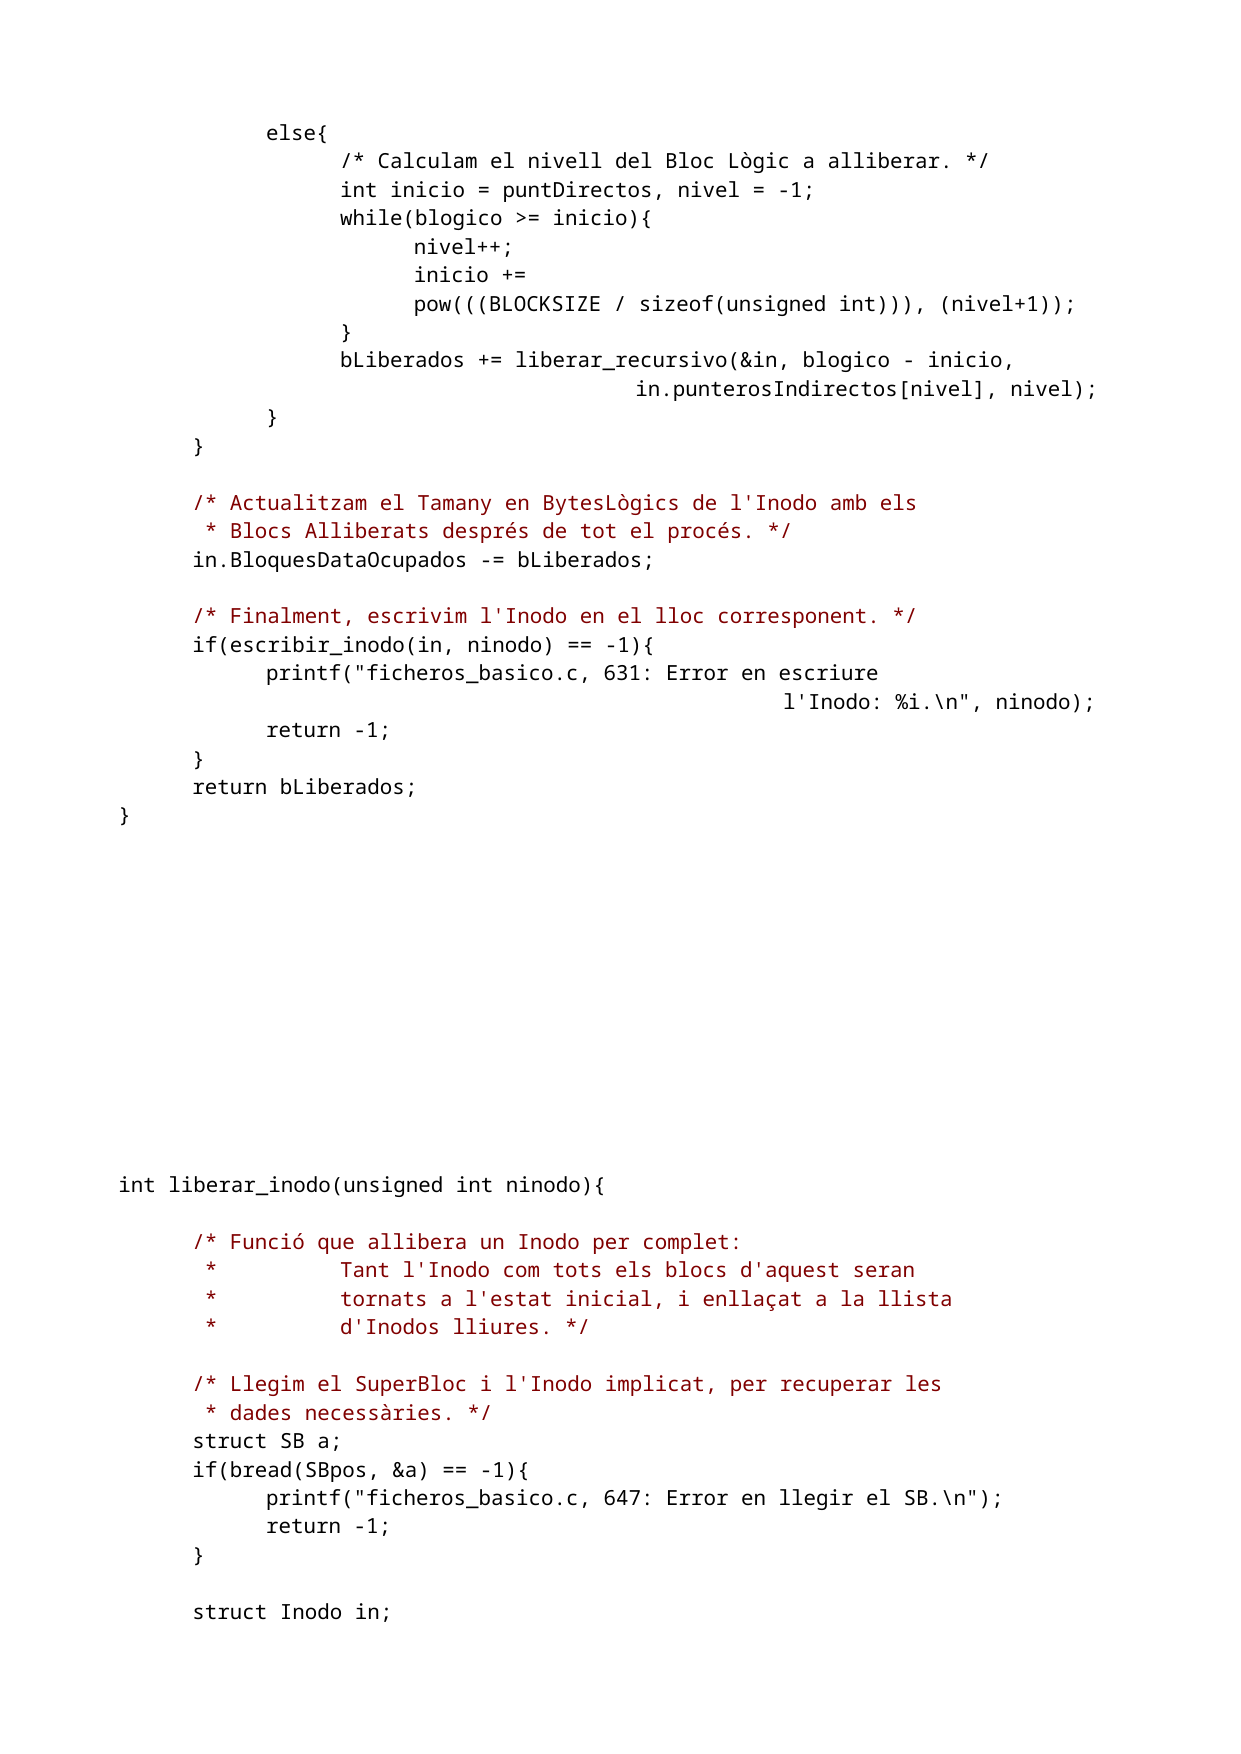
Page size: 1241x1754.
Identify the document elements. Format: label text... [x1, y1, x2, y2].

text int liberar_inodo(unsigned int ninodo){ [118, 1170, 1122, 1199]
text in.BloquesDataOcupados -= bLiberados; [118, 545, 1122, 573]
text return bLiberados; [118, 772, 1122, 801]
text * Tant l'Inodo com tots els blocs d'aquest seran [118, 1256, 1122, 1284]
text /* Llegim el SuperBloc i l'Inodo implicat, per recuperar les [118, 1369, 1122, 1398]
text * tornats a l'estat inicial, i enllaçat a la llista [118, 1284, 1122, 1312]
text /* Calculam el nivell del Bloc Lògic a alliberar. */ [118, 147, 1122, 175]
text } [118, 1540, 1122, 1568]
text return -1; [118, 715, 1122, 744]
text while(blogico >= inicio){ [118, 203, 1122, 232]
text * Blocs Alliberats després de tot el procés. */ [118, 516, 1122, 545]
text } [118, 801, 1122, 829]
text if(bread(SBpos, &a) == -1){ [118, 1455, 1122, 1483]
text } [118, 431, 1122, 459]
text int inicio = puntDirectos, nivel = -1; [118, 175, 1122, 203]
text printf("ficheros_basico.c, 647: Error en llegir el SB.\n"); [118, 1483, 1122, 1512]
text /* Funció que allibera un Inodo per complet: [118, 1227, 1122, 1256]
text } [118, 744, 1122, 772]
text printf("ficheros_basico.c, 631: Error en escriure [118, 658, 1122, 687]
text struct SB a; [118, 1426, 1122, 1455]
text } [118, 402, 1122, 431]
text } [118, 317, 1122, 346]
text /* Actualitzam el Tamany en BytesLògics de l'Inodo amb els [118, 488, 1122, 516]
text /* Finalment, escrivim l'Inodo en el lloc corresponent. */ [118, 602, 1122, 630]
text * d'Inodos lliures. */ [118, 1312, 1122, 1341]
text l'Inodo: %i.\n", ninodo); [118, 687, 1122, 715]
text pow(((BLOCKSIZE / sizeof(unsigned int))), (nivel+1)); [118, 289, 1122, 317]
text return -1; [118, 1512, 1122, 1540]
text else{ [118, 118, 1122, 147]
text if(escribir_inodo(in, ninodo) == -1){ [118, 630, 1122, 658]
text struct Inodo in; [118, 1597, 1122, 1625]
text inicio += [118, 260, 1122, 289]
text nivel++; [118, 232, 1122, 260]
text bLiberados += liberar_recursivo(&in, blogico - inicio, in.punterosIndirectos[nivel], nivel); [118, 346, 1122, 402]
text * dades necessàries. */ [118, 1398, 1122, 1426]
